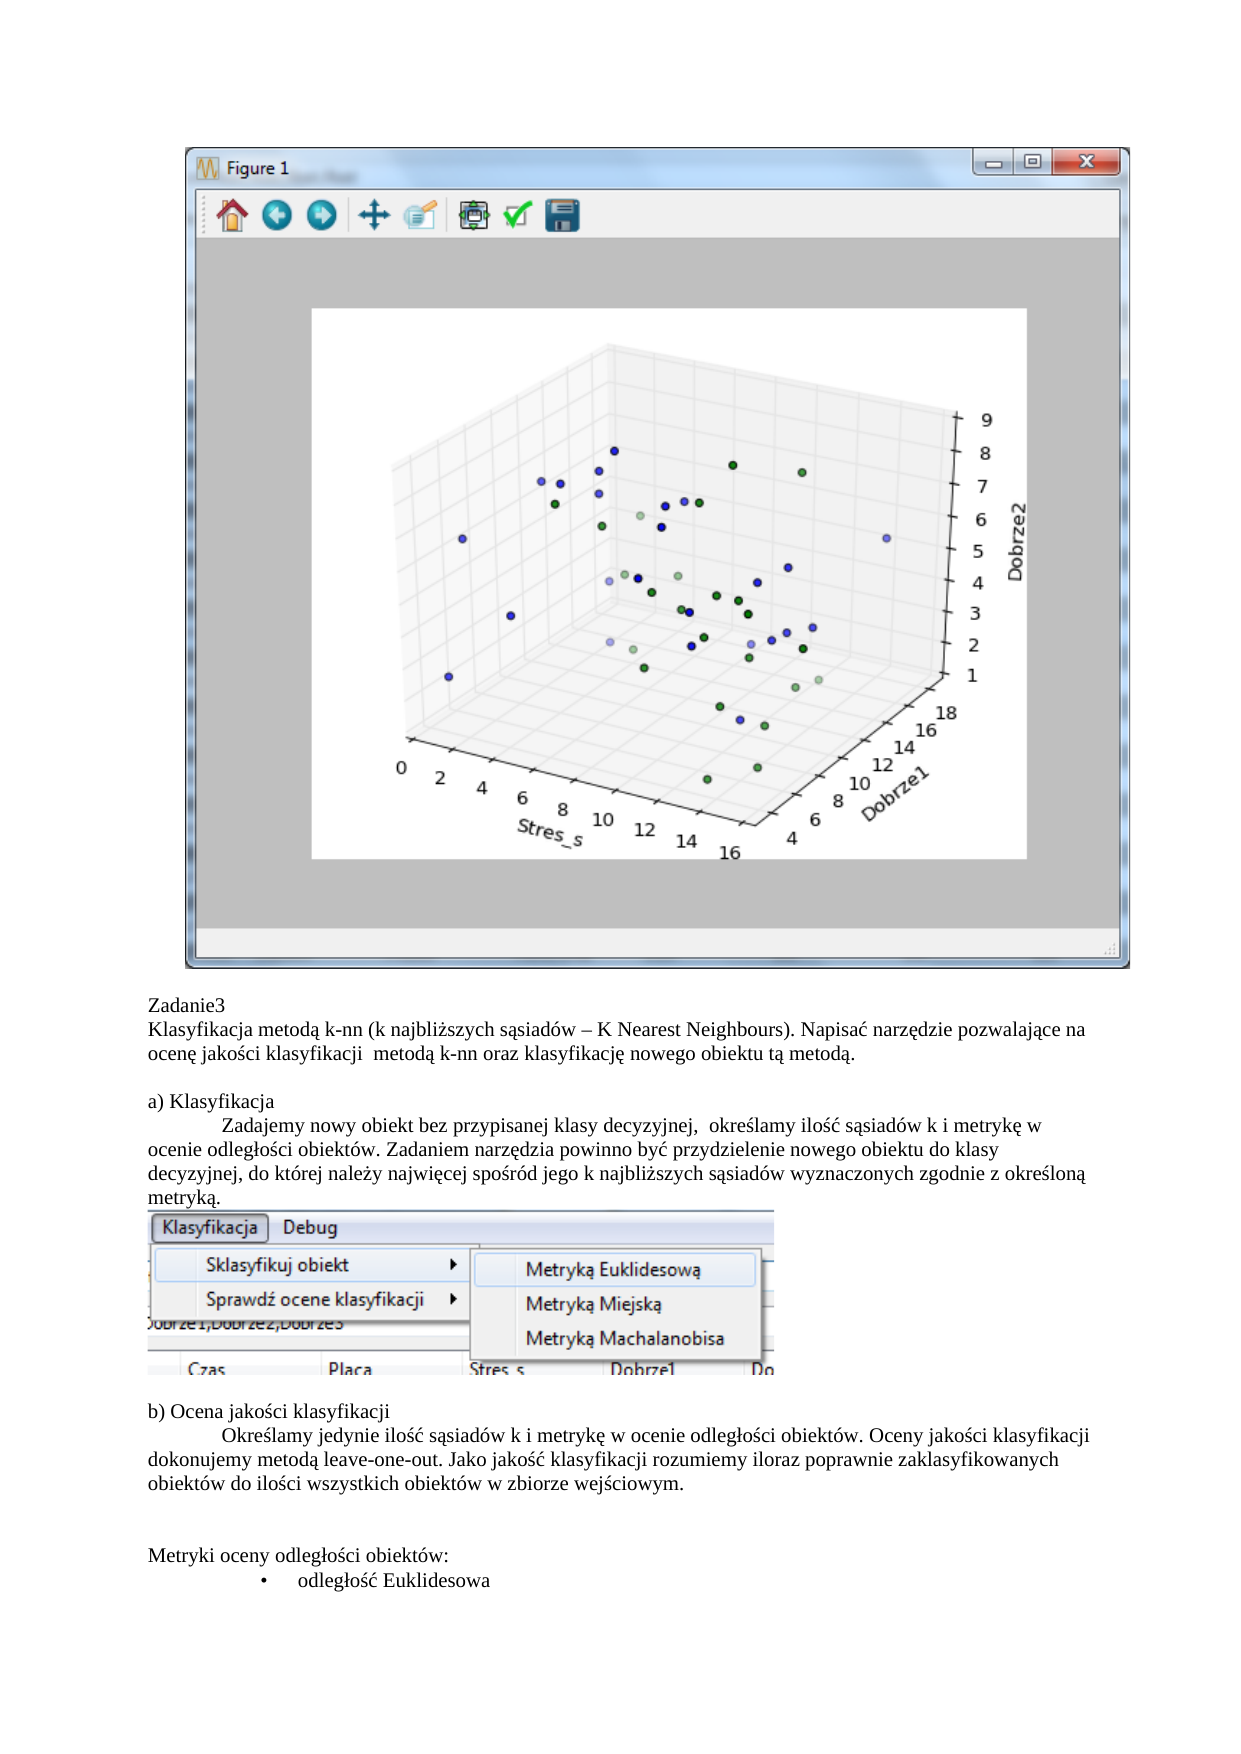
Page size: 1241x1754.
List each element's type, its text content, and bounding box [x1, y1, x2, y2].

text Klasyfikacja metodą k-nn (k najbliższych sąsiadów – K Nearest Neighbours). Napisać narzędzie pozwalające na ocenę jakości klasyfikacji metodą k-nn oraz klasyfikację nowego obiektu tą metodą. [148, 1017, 1093, 1065]
list odległość Euklidesowa [260, 1567, 1093, 1592]
text Określamy jedynie ilość sąsiadów k i metrykę w ocenie odległości obiektów. Oceny jakości klasyfikacji dokonujemy metodą leave-one-out. Jako jakość klasyfikacji rozumiemy iloraz poprawnie zaklasyfikowanych obiektów do ilości wszystkich obiektów w zbiorze wejściowym. [148, 1423, 1093, 1495]
text Zadajemy nowy obiekt bez przypisanej klasy decyzyjnej, określamy ilość sąsiadów k i metrykę w ocenie odległości obiektów. Zadaniem narzędzia powinno być przydzielenie nowego obiektu do klasy decyzyjnej, do której należy najwięcej spośród jego k najbliższych sąsiadów wyznaczonych zgodnie z określoną metryką. [148, 1113, 1093, 1209]
text Metryki oceny odległości obiektów: [148, 1543, 1093, 1567]
text Zadanie3 [148, 993, 1093, 1017]
text b) Ocena jakości klasyfikacji [148, 1399, 1093, 1423]
text a) Klasyfikacja [148, 1089, 1093, 1113]
